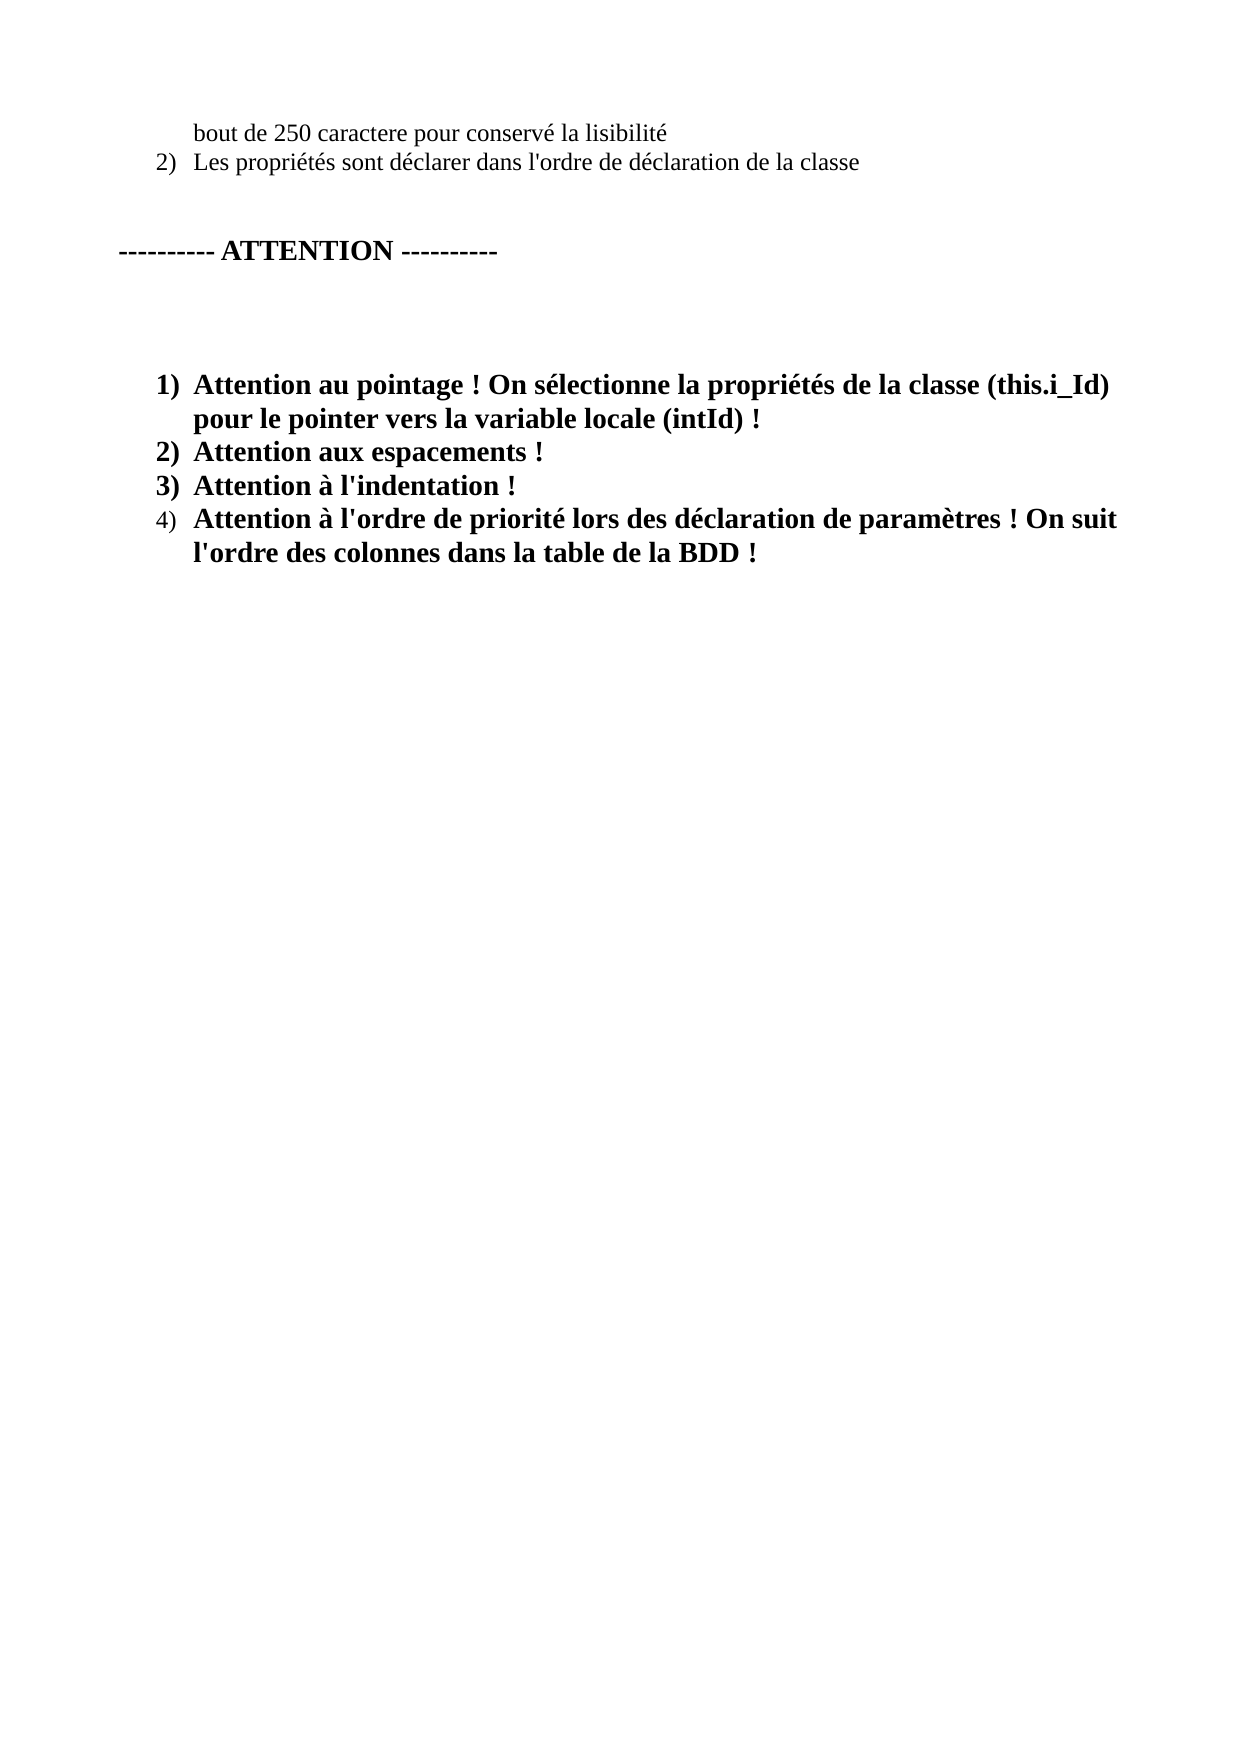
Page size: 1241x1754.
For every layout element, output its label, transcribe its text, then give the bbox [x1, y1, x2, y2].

list bout de 250 caractere pour conservé la lisibilité [156, 118, 1122, 147]
list Attention à l'ordre de priorité lors des déclaration de paramètres ! On suit l'ordre des colonnes dans la table de la BDD ! [156, 501, 1122, 568]
list Attention à l'indentation ! [156, 468, 1122, 501]
list Attention aux espacements ! [156, 434, 1122, 468]
text ---------- ATTENTION ---------- [118, 233, 1122, 267]
list Les propriétés sont déclarer dans l'ordre de déclaration de la classe [156, 147, 1122, 176]
list Attention au pointage ! On sélectionne la propriétés de la classe (this.i_Id) pour le pointer vers la variable locale (intId) ! [156, 367, 1122, 434]
